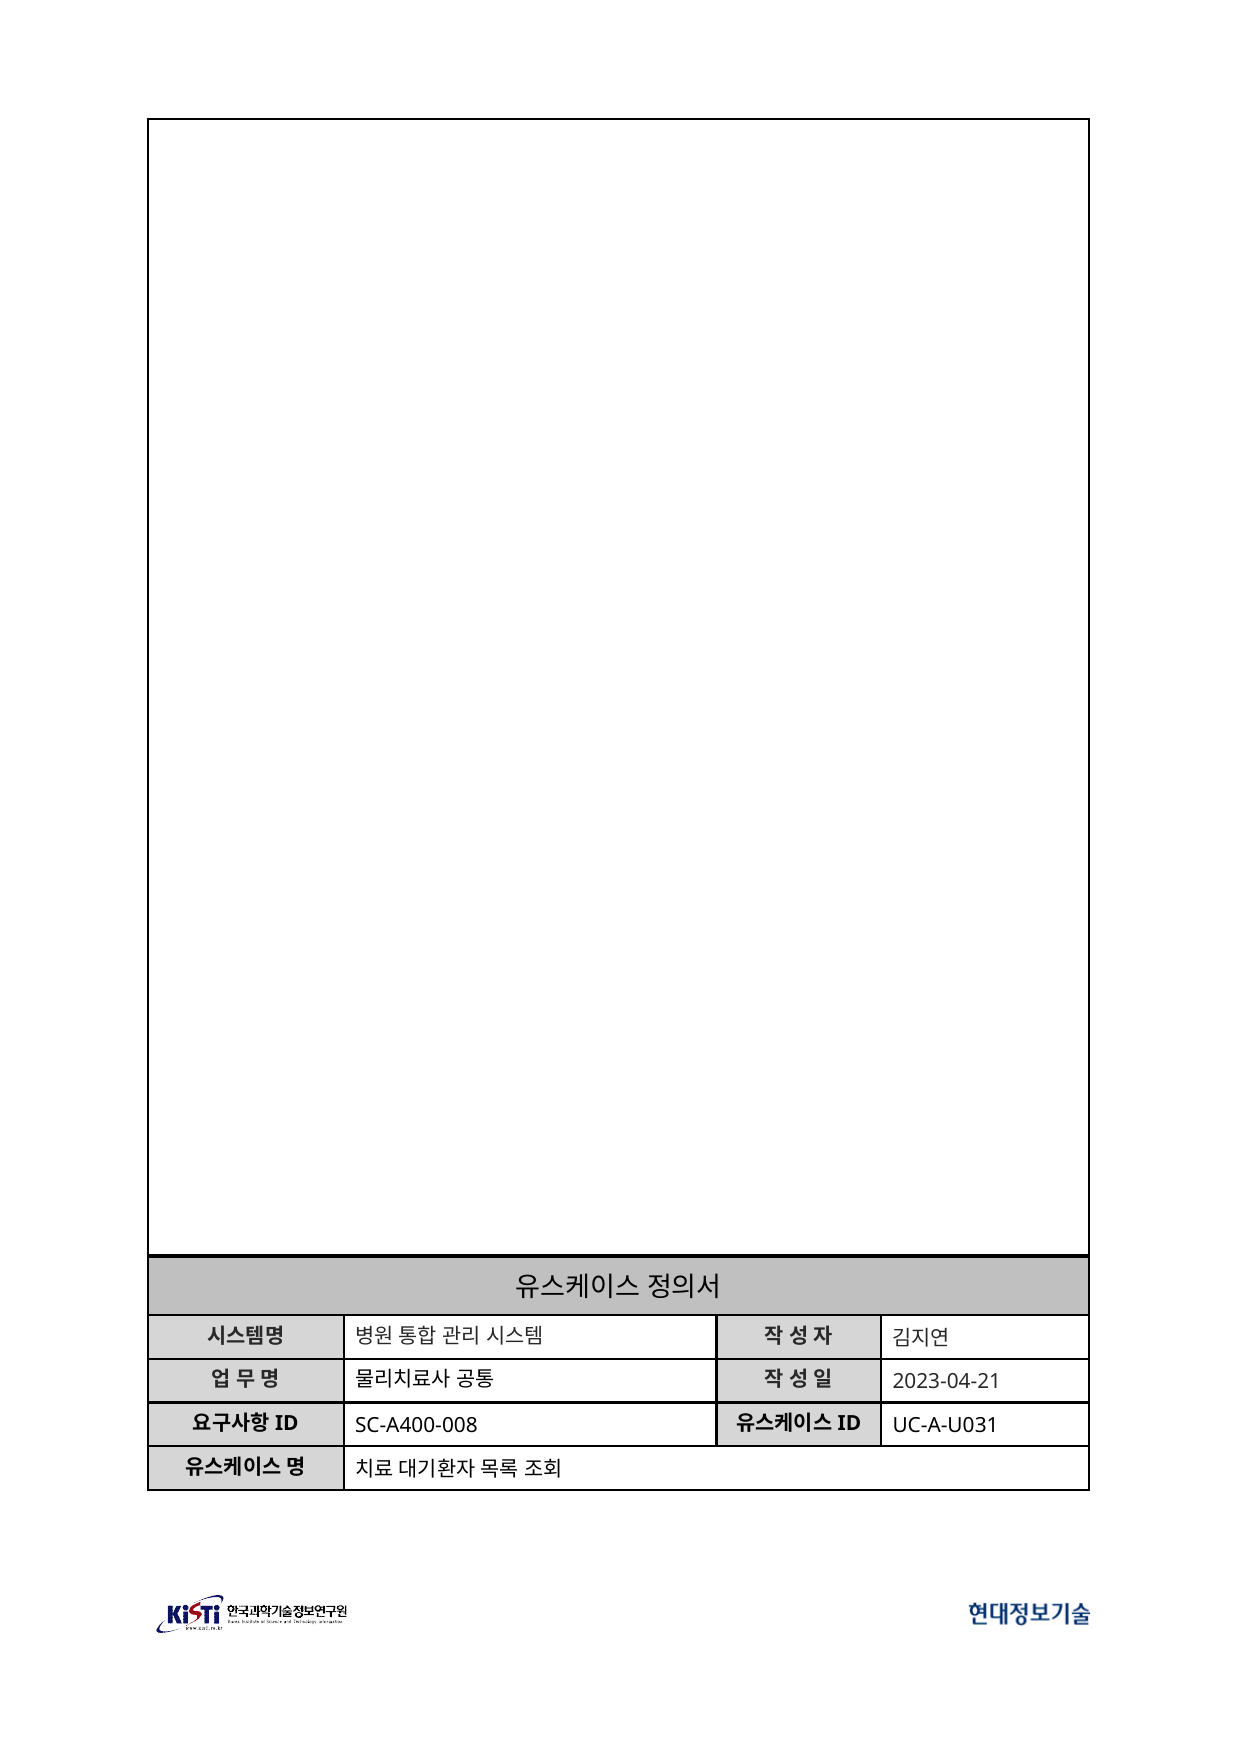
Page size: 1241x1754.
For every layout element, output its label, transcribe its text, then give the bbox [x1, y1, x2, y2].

table_cell [149, 120, 1088, 1253]
table_cell 물리치료사 공통 [345, 1360, 715, 1401]
table_cell 병원 통합 관리 시스템 [345, 1316, 715, 1358]
table_cell SC-A400-008 [345, 1404, 715, 1445]
picture [156, 1595, 347, 1633]
table_cell 작 성 자 [718, 1316, 880, 1358]
table_cell 요구사항 ID [149, 1404, 343, 1445]
table_cell 김지연 [882, 1316, 1088, 1358]
table_cell 작 성 일 [718, 1360, 880, 1401]
table_cell 2023-04-21 [882, 1360, 1088, 1401]
table_cell 유스케이스 ID [718, 1404, 880, 1445]
table_cell 업 무 명 [149, 1360, 343, 1401]
picture [968, 1602, 1091, 1626]
table_header 유스케이스 정의서 [149, 1258, 1088, 1314]
table_cell 치료 대기환자 목록 조회 [345, 1447, 1088, 1489]
table_cell UC-A-U031 [882, 1404, 1088, 1445]
table_cell 시스템명 [149, 1316, 343, 1358]
table_cell 유스케이스 명 [149, 1447, 343, 1489]
